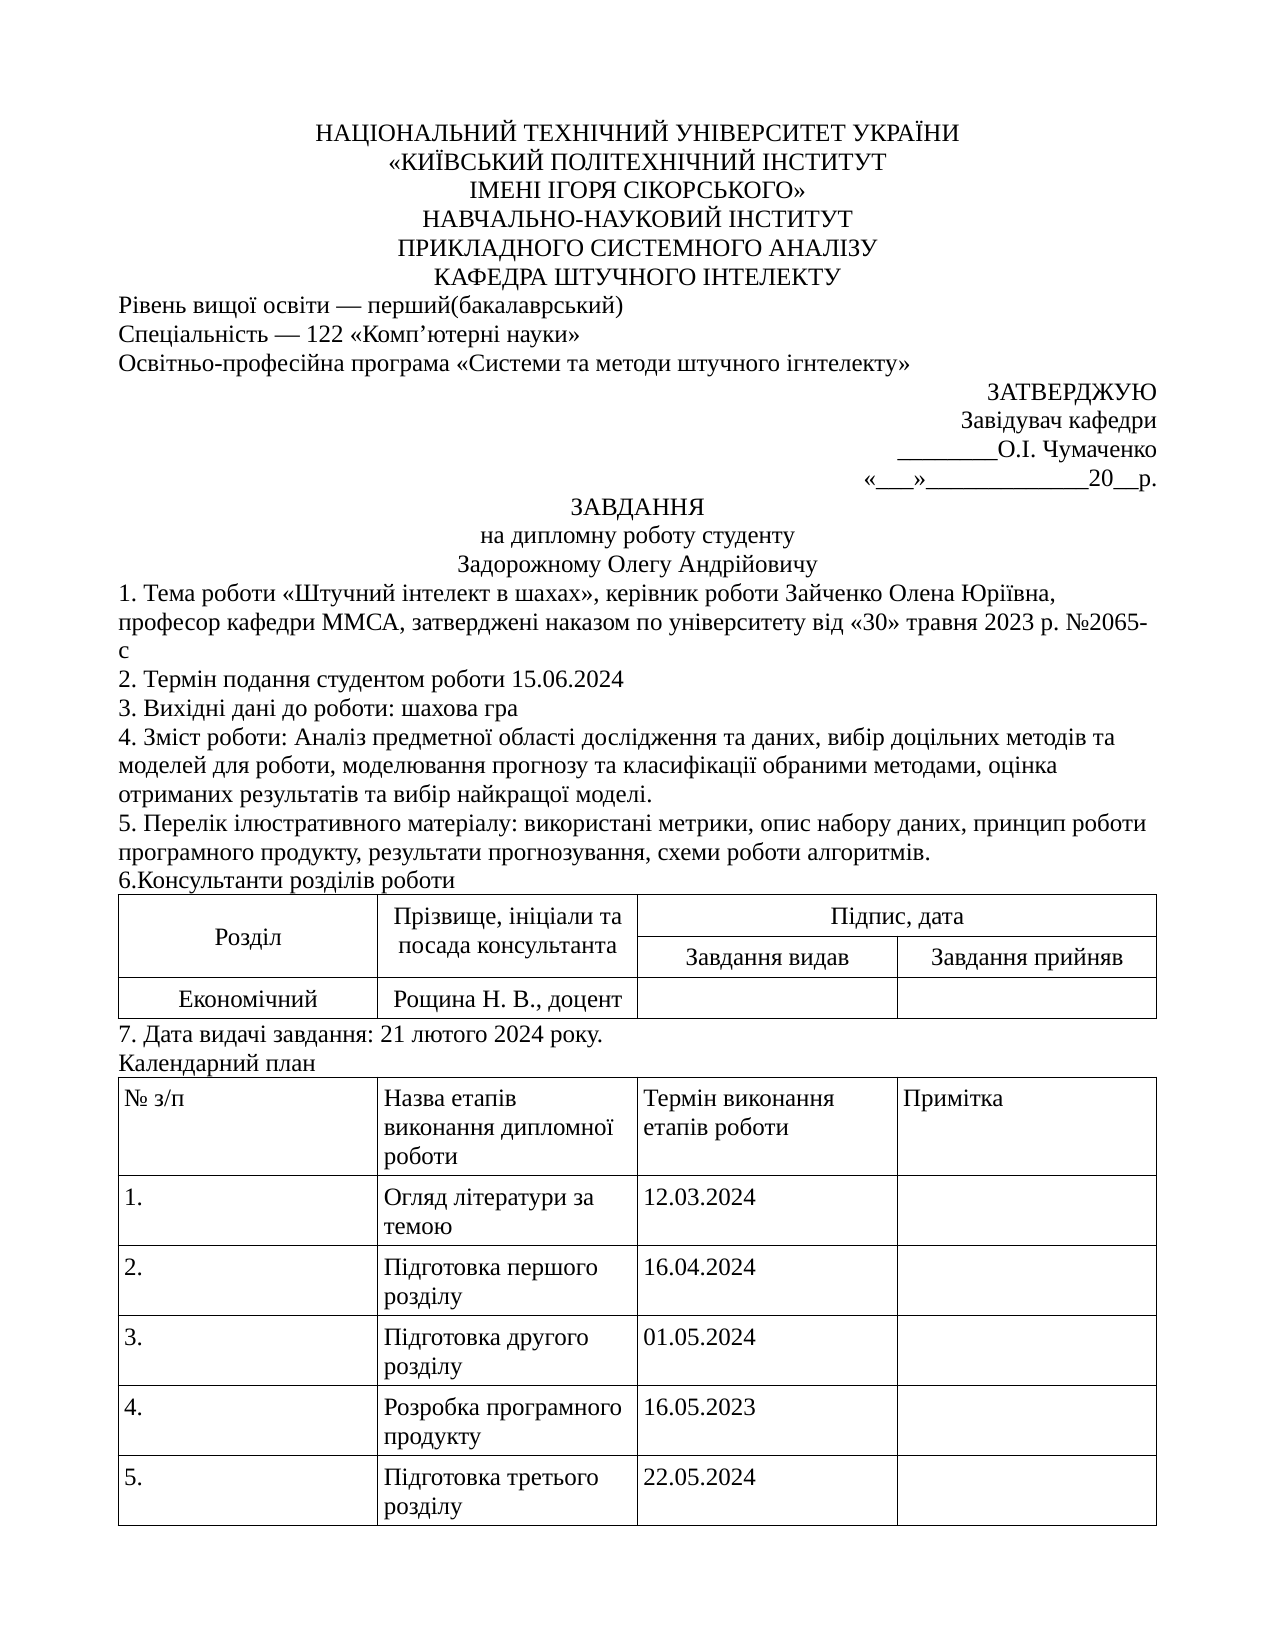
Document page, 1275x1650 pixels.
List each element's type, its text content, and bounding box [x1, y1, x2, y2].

text Календарний план [118, 1048, 1157, 1077]
text Спеціальність — 122 «Комп’ютерні науки» [118, 319, 1157, 348]
table_cell 16.04.2024 [638, 1246, 897, 1315]
text 5. Перелік ілюстративного матеріалу: використані метрики, опис набору даних, принцип роботи програмного продукту, результати прогнозування, схеми роботи алгоритмів. [118, 808, 1157, 866]
text ЗАВДАННЯ [118, 492, 1157, 521]
table_cell Розробка програмного продукту [378, 1386, 637, 1455]
text «___»_____________20__р. [118, 463, 1157, 492]
table_cell 22.05.2024 [638, 1456, 897, 1525]
table_header Назва етапів виконання дипломної роботи [378, 1078, 637, 1175]
table_cell 12.03.2024 [638, 1176, 897, 1245]
text КАФЕДРА ШТУЧНОГО ІНТЕЛЕКТУ [118, 262, 1157, 291]
text Рівень вищої освіти — перший(бакалаврський) [118, 291, 1157, 319]
text Задорожному Олегу Андрійовичу [118, 549, 1157, 578]
table_cell Економічний [119, 978, 377, 1018]
table_cell Підготовка третього розділу [378, 1456, 637, 1525]
table_header Примітка [898, 1078, 1156, 1175]
table_header Термін виконання етапів роботи [638, 1078, 897, 1175]
text НАЦІОНАЛЬНИЙ ТЕХНІЧНИЙ УНІВЕРСИТЕТ УКРАЇНИ [118, 118, 1157, 147]
table_cell [638, 978, 897, 1018]
table_cell Підготовка першого розділу [378, 1246, 637, 1315]
text на дипломну роботу студенту [118, 521, 1157, 549]
table_header Прізвище, ініціали та посада консультанта [378, 895, 637, 977]
text НАВЧАЛЬНО-НАУКОВИЙ ІНСТИТУТ [118, 204, 1157, 233]
table_cell [898, 1386, 1156, 1455]
table_cell 1. [119, 1176, 377, 1245]
text «КИЇВСЬКИЙ ПОЛІТЕХНІЧНИЙ ІНСТИТУТ [118, 147, 1157, 176]
text Завідувач кафедри [118, 406, 1157, 434]
table_cell Рощина Н. В., доцент [378, 978, 637, 1018]
text Освітньо-професійна програма «Системи та методи штучного ігнтелекту» [118, 348, 1157, 377]
table_cell Завдання прийняв [898, 937, 1156, 977]
table_header Підпис, дата [638, 895, 1156, 936]
table_cell [898, 1316, 1156, 1385]
text ________О.І. Чумаченко [118, 434, 1157, 463]
table_cell [898, 1456, 1156, 1525]
table_cell Завдання видав [638, 937, 897, 977]
table_cell Огляд літератури за темою [378, 1176, 637, 1245]
text 3. Вихідні дані до роботи: шахова гра [118, 693, 1157, 722]
table_cell [898, 978, 1156, 1018]
table_cell 5. [119, 1456, 377, 1525]
text ЗАТВЕРДЖУЮ [118, 377, 1157, 406]
text ПРИКЛАДНОГО СИСТЕМНОГО АНАЛІЗУ [118, 233, 1157, 262]
table_cell 16.05.2023 [638, 1386, 897, 1455]
table_cell Підготовка другого розділу [378, 1316, 637, 1385]
text 6.Консультанти розділів роботи [118, 866, 1157, 894]
table_header № з/п [119, 1078, 377, 1175]
text 4. Зміст роботи: Аналіз предметної області дослідження та даних, вибір доцільних методів та моделей для роботи, моделювання прогнозу та класифікації обраними методами, оцінка отриманих результатів та вибір найкращої моделі. [118, 722, 1157, 808]
table_cell [898, 1246, 1156, 1315]
table_cell 01.05.2024 [638, 1316, 897, 1385]
text 2. Термін подання студентом роботи 15.06.2024 [118, 664, 1157, 693]
table_cell 2. [119, 1246, 377, 1315]
table_header Розділ [119, 895, 377, 977]
table_cell 4. [119, 1386, 377, 1455]
table_cell 3. [119, 1316, 377, 1385]
text 1. Тема роботи «Штучний інтелект в шахах», керівник роботи Зайченко Олена Юріївна, професор кафедри ММСА, затверджені наказом по університету від «30» травня 2023 р. №2065-с [118, 578, 1157, 664]
text 7. Дата видачі завдання: 21 лютого 2024 року. [118, 1019, 1157, 1048]
text ІМЕНІ ІГОРЯ СІКОРСЬКОГО» [118, 176, 1157, 204]
table_cell [898, 1176, 1156, 1245]
